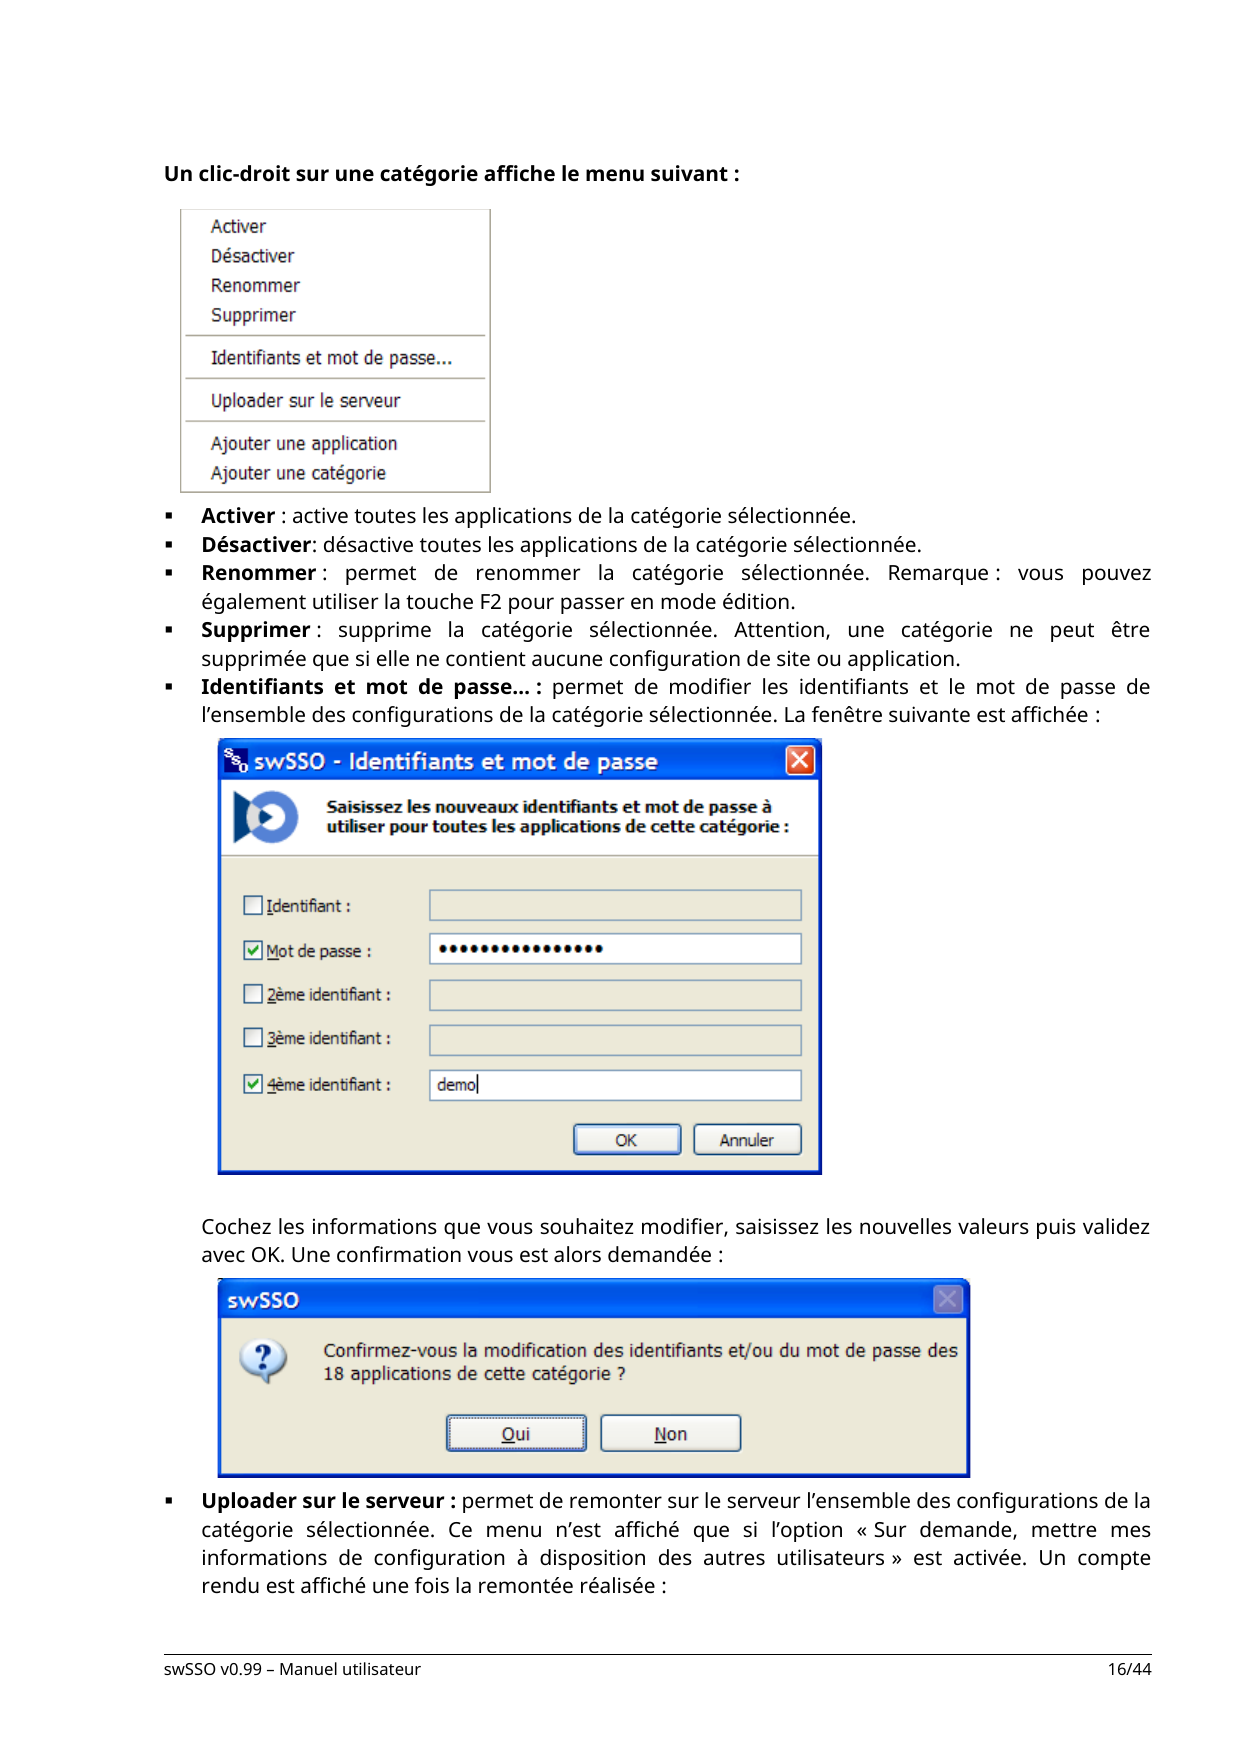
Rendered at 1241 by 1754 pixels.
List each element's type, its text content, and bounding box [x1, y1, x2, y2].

list Désactiver: désactive toutes les applications de la catégorie sélectionnée. [164, 530, 1152, 558]
list Supprimer : supprime la catégorie sélectionnée. Attention, une catégorie ne peut être supprimée que si elle ne contient aucune configuration de site ou application. [164, 615, 1152, 672]
list Identifiants et mot de passe… : permet de modifier les identifiants et le mot de passe de l’ensemble des configurations de la catégorie sélectionnée. La fenêtre suivante est affichée : [164, 672, 1152, 729]
text Cochez les informations que vous souhaitez modifier, saisissez les nouvelles valeurs puis validez avec OK. Une confirmation vous est alors demandée : [201, 1212, 1152, 1269]
list Activer : active toutes les applications de la catégorie sélectionnée. [164, 502, 1152, 530]
picture [180, 209, 491, 493]
list Renommer : permet de renommer la catégorie sélectionnée. Remarque : vous pouvez également utiliser la touche F2 pour passer en mode édition. [164, 558, 1152, 615]
picture [217, 738, 823, 1175]
list Uploader sur le serveur : permet de remonter sur le serveur l’ensemble des configurations de la catégorie sélectionnée. Ce menu n’est affiché que si l’option « Sur demande, mettre mes informations de configuration à disposition des autres utilisateurs » est activée. Un compte rendu est affiché une fois la remontée réalisée : [164, 1486, 1152, 1600]
text Un clic-droit sur une catégorie affiche le menu suivant : [164, 159, 1152, 187]
picture [217, 1278, 971, 1478]
